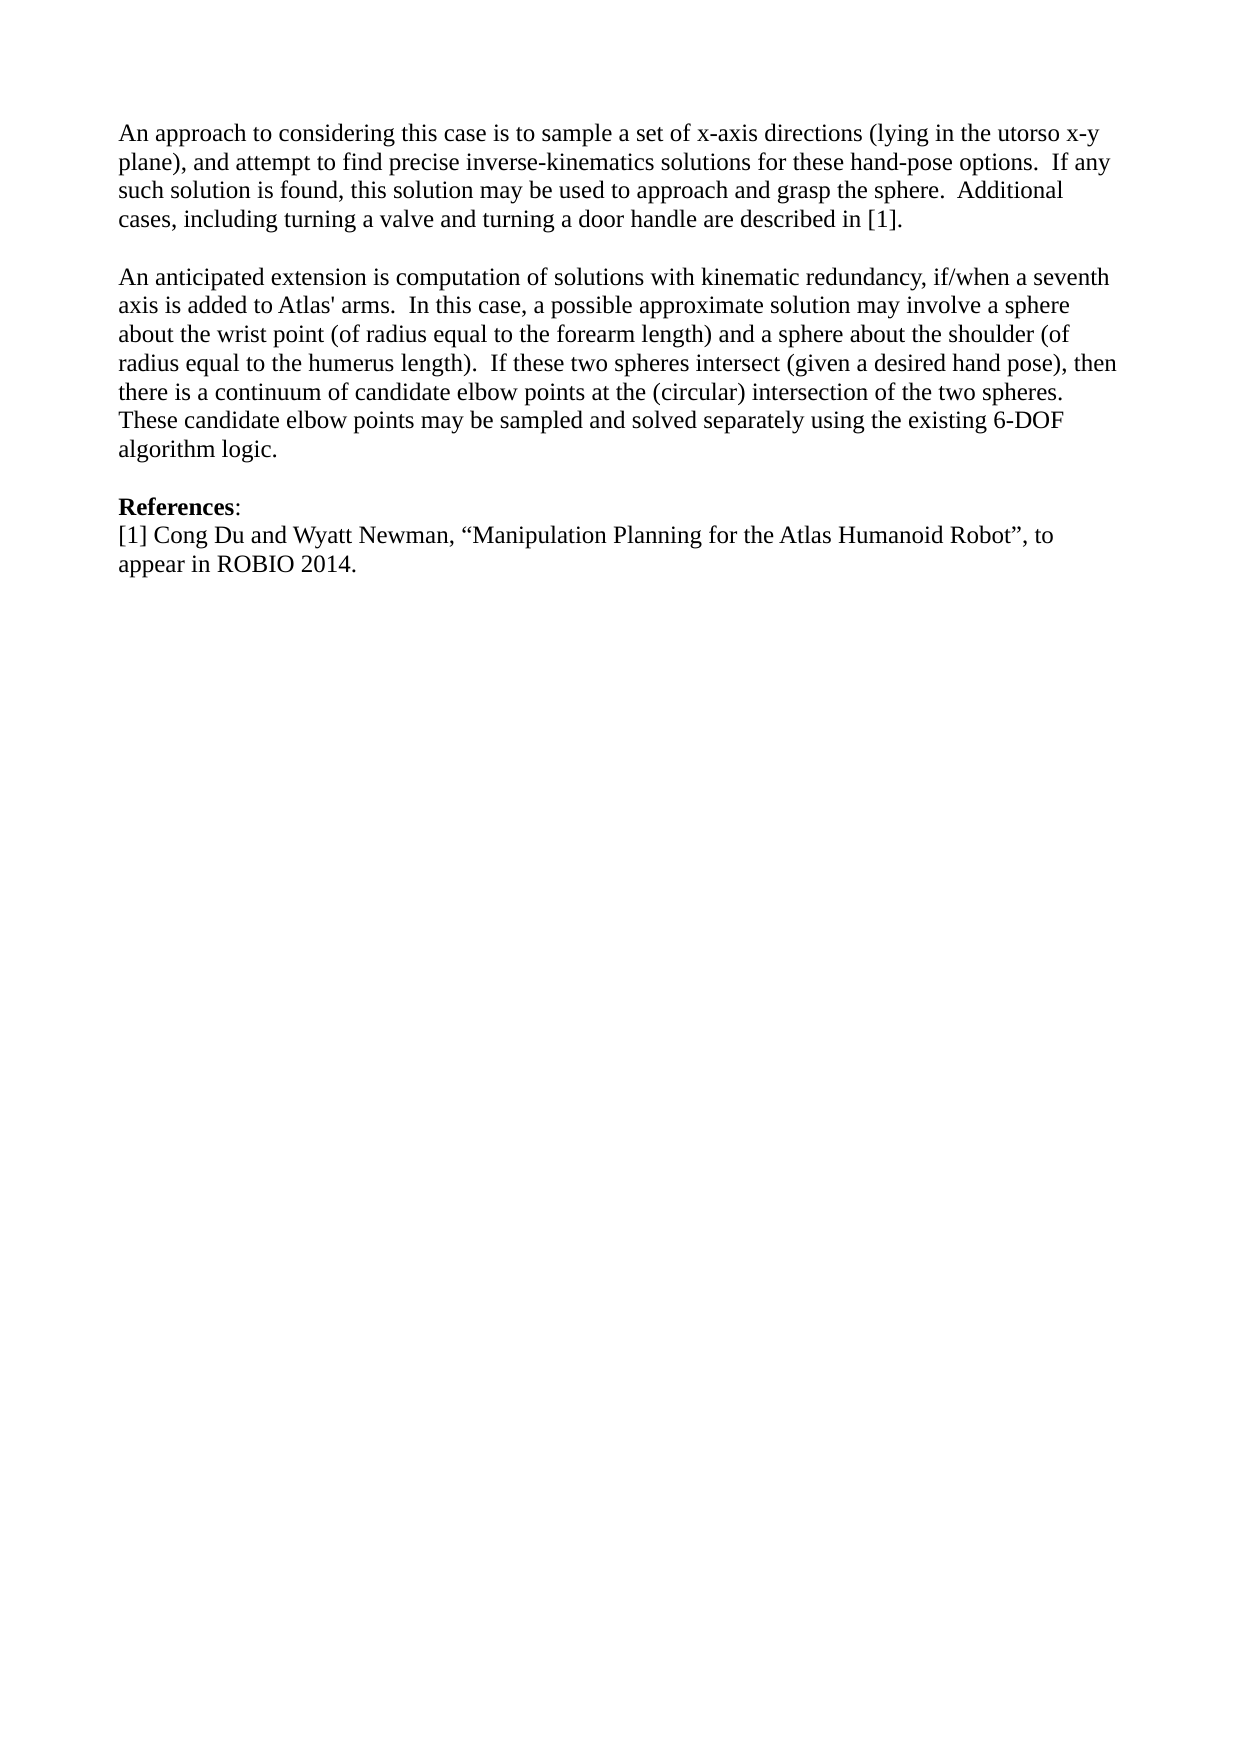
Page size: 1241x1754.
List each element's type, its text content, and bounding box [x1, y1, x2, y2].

text [1] Cong Du and Wyatt Newman, “Manipulation Planning for the Atlas Humanoid Robot”, to appear in ROBIO 2014. [118, 521, 1122, 578]
text An approach to considering this case is to sample a set of x-axis directions (lying in the utorso x-y plane), and attempt to find precise inverse-kinematics solutions for these hand-pose options. If any such solution is found, this solution may be used to approach and grasp the sphere. Additional cases, including turning a valve and turning a door handle are described in [1]. [118, 118, 1122, 233]
text References: [118, 492, 1122, 521]
text An anticipated extension is computation of solutions with kinematic redundancy, if/when a seventh axis is added to Atlas' arms. In this case, a possible approximate solution may involve a sphere about the wrist point (of radius equal to the forearm length) and a sphere about the shoulder (of radius equal to the humerus length). If these two spheres intersect (given a desired hand pose), then there is a continuum of candidate elbow points at the (circular) intersection of the two spheres. These candidate elbow points may be sampled and solved separately using the existing 6-DOF algorithm logic. [118, 262, 1122, 463]
